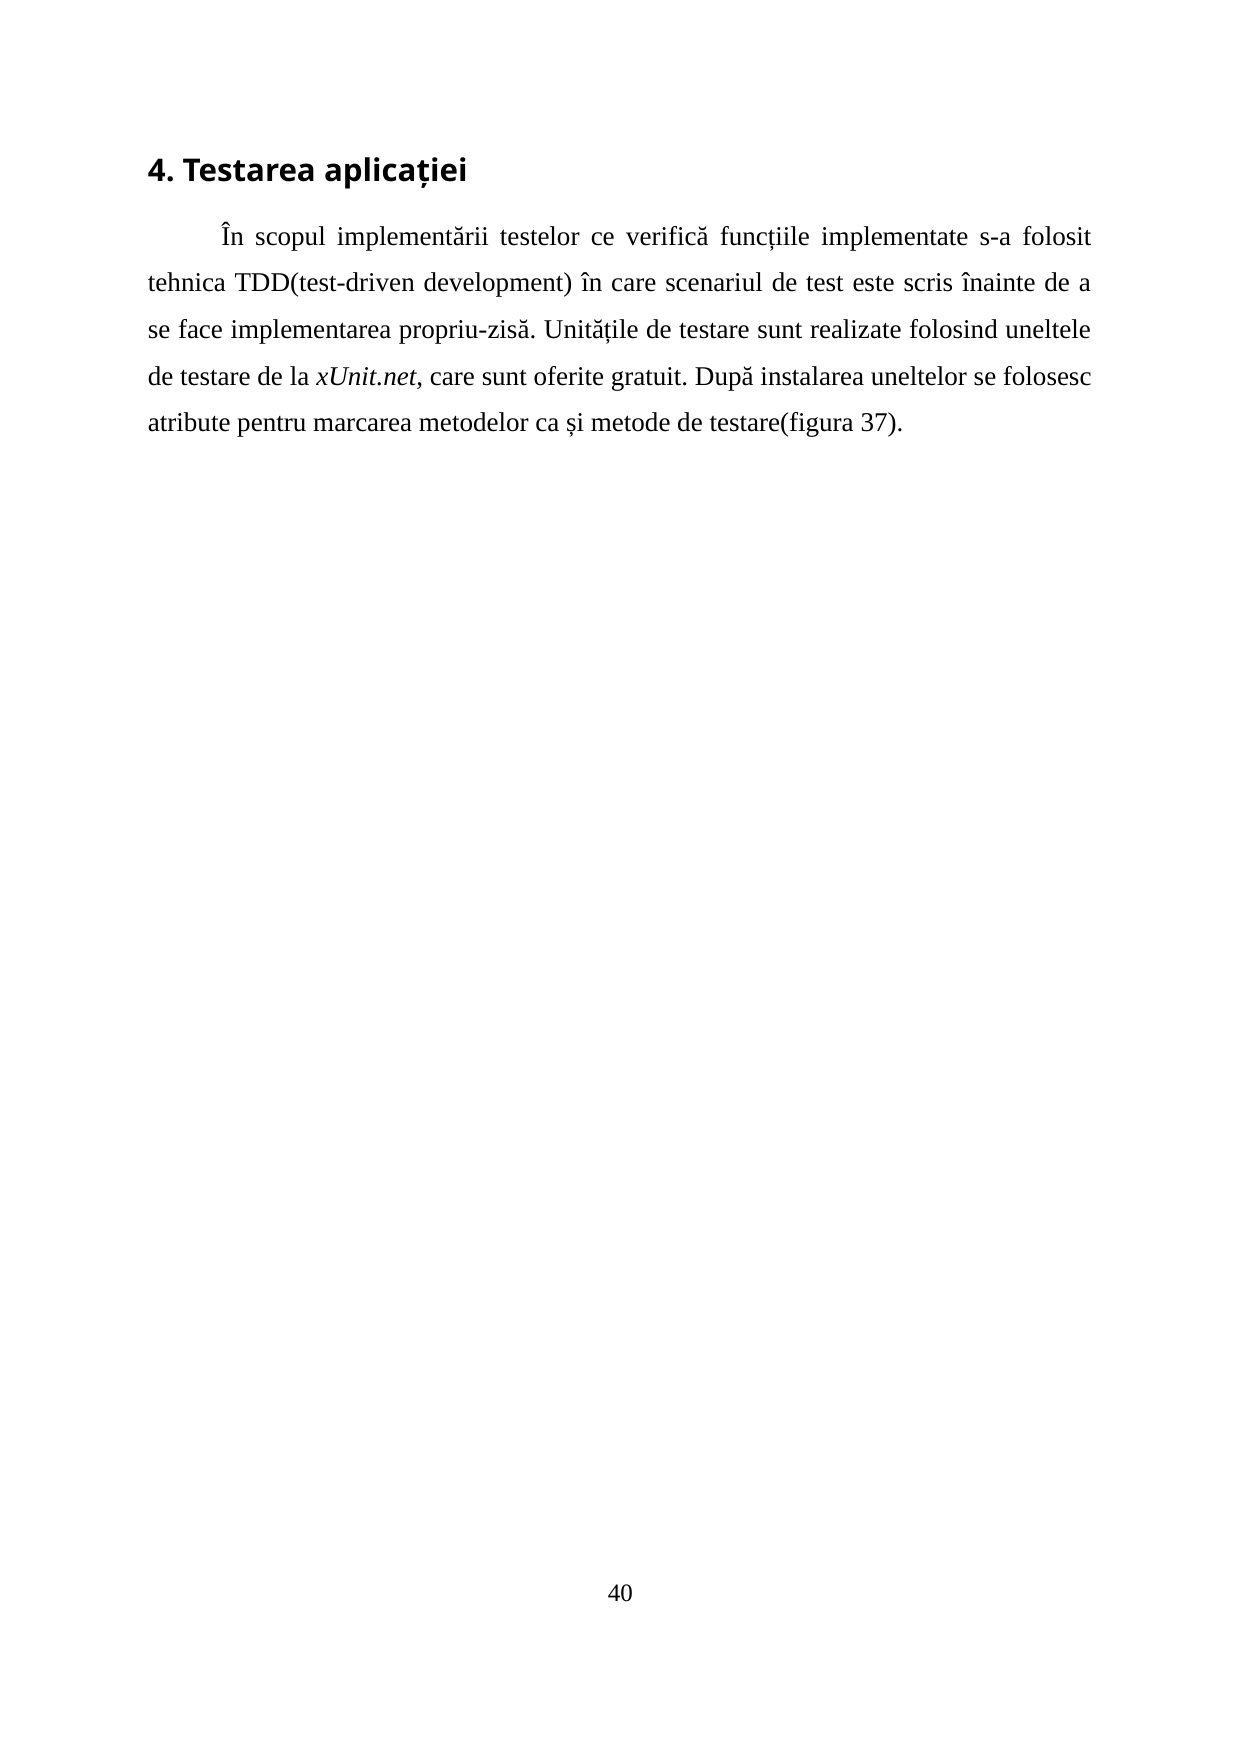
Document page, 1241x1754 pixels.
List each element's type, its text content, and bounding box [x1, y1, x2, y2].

text În scopul implementării testelor ce verifică funcțiile implementate s-a folosit tehnica TDD(test-driven development) în care scenariul de test este scris înainte de a se face implementarea propriu-zisă. Unitățile de testare sunt realizate folosind uneltele de testare de la xUnit.net, care sunt oferite gratuit. După instalarea uneltelor se folosesc atribute pentru marcarea metodelor ca și metode de testare(figura 37). [148, 220, 1093, 437]
